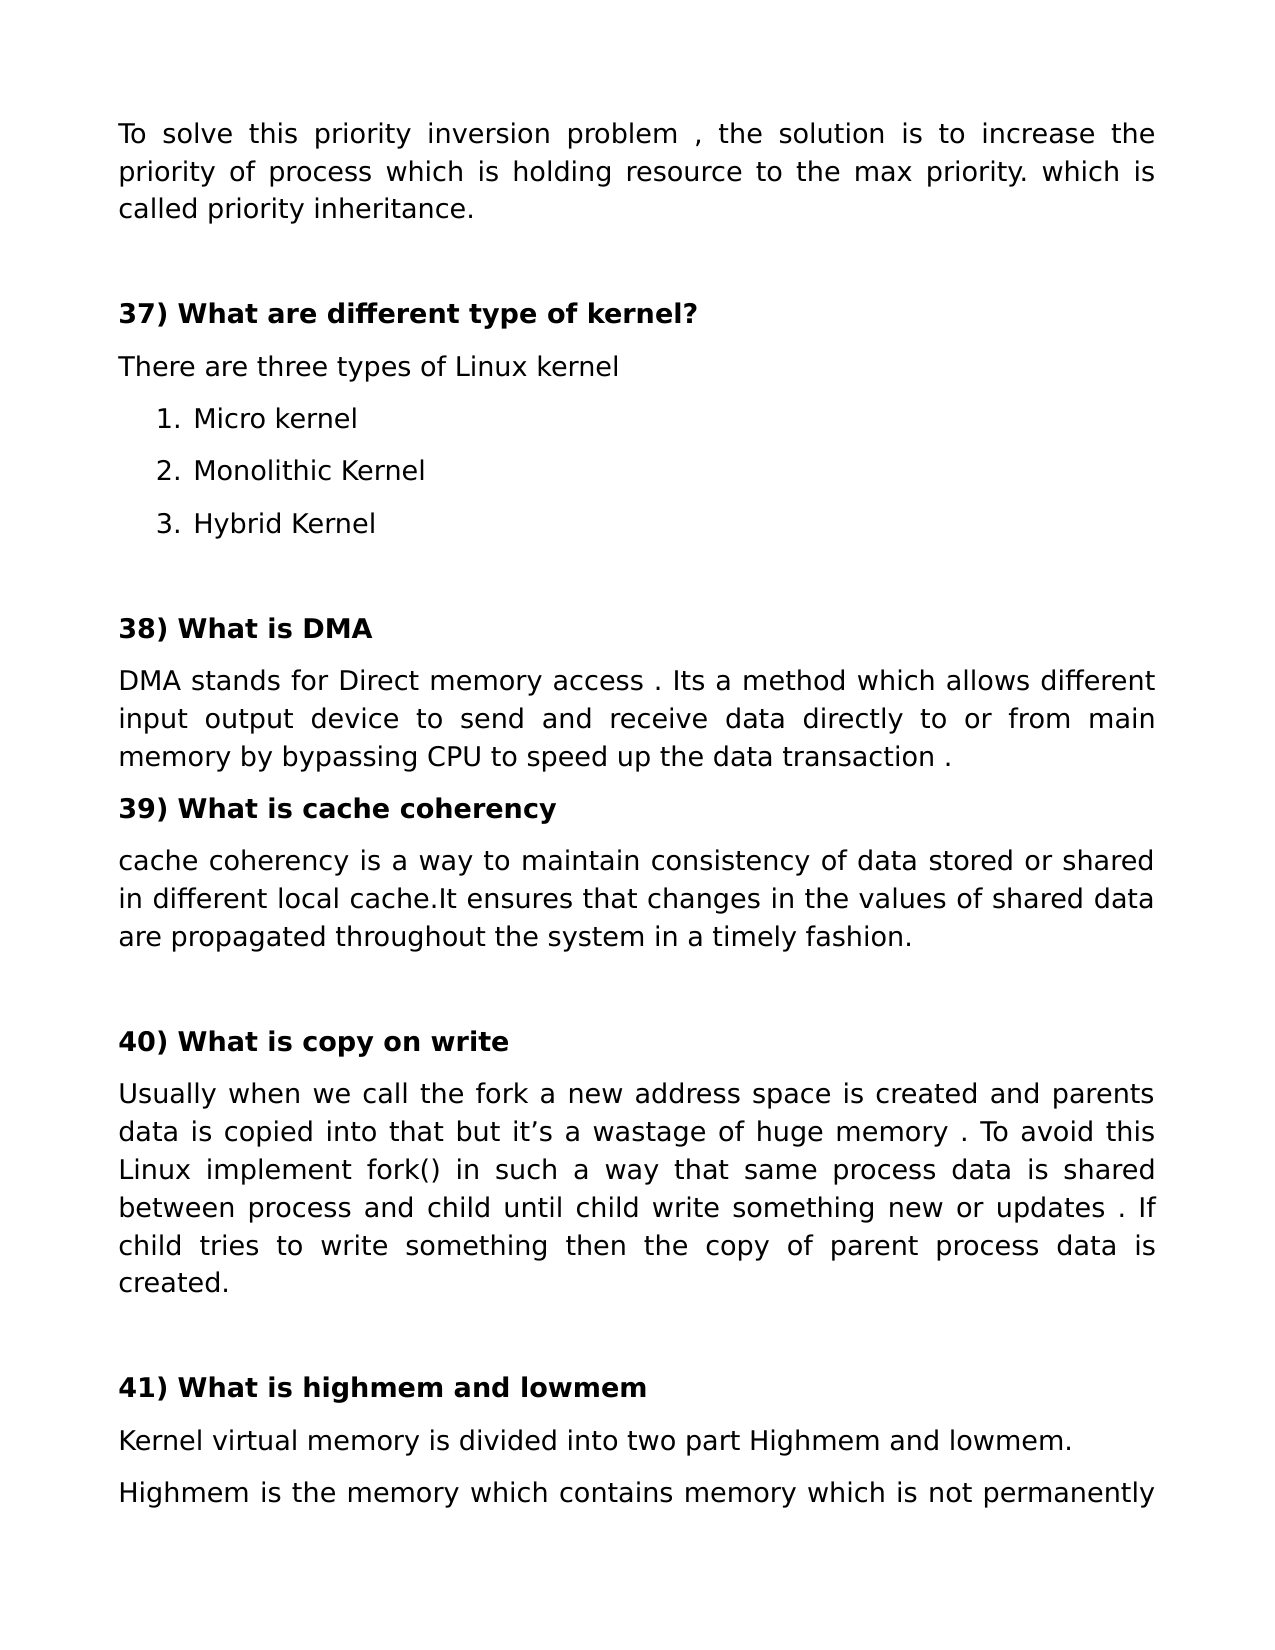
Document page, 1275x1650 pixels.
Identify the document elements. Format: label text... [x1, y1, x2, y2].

text There are three types of Linux kernel [118, 351, 1157, 382]
text To solve this priority inversion problem , the solution is to increase the priority of process which is holding resource to the max priority. which is called priority inheritance. [118, 118, 1157, 225]
text Usually when we call the fork a new address space is created and parents data is copied into that but it’s a wastage of huge memory . To avoid this Linux implement fork() in such a way that same process data is shared between process and child until child write something new or updates . If child tries to write something then the copy of parent process data is created. [118, 1078, 1157, 1299]
list Hybrid Kernel [156, 508, 1157, 540]
text 37) What are different type of kernel? [118, 298, 1157, 330]
list Monolithic Kernel [156, 456, 1157, 487]
list Micro kernel [156, 403, 1157, 435]
text Kernel virtual memory is divided into two part Highmem and lowmem. [118, 1425, 1157, 1456]
text DMA stands for Direct memory access . Its a method which allows different input output device to send and receive data directly to or from main memory by bypassing CPU to speed up the data transaction . [118, 665, 1157, 772]
text 39) What is cache coherency [118, 793, 1157, 825]
text 38) What is DMA [118, 613, 1157, 644]
text cache coherency is a way to maintain consistency of data stored or shared in different local cache.It ensures that changes in the values of shared data are propagated throughout the system in a timely fashion. [118, 846, 1157, 953]
text 40) What is copy on write [118, 1026, 1157, 1058]
text 41) What is highmem and lowmem [118, 1372, 1157, 1404]
text Highmem is the memory which contains memory which is not permanently [118, 1477, 1157, 1509]
